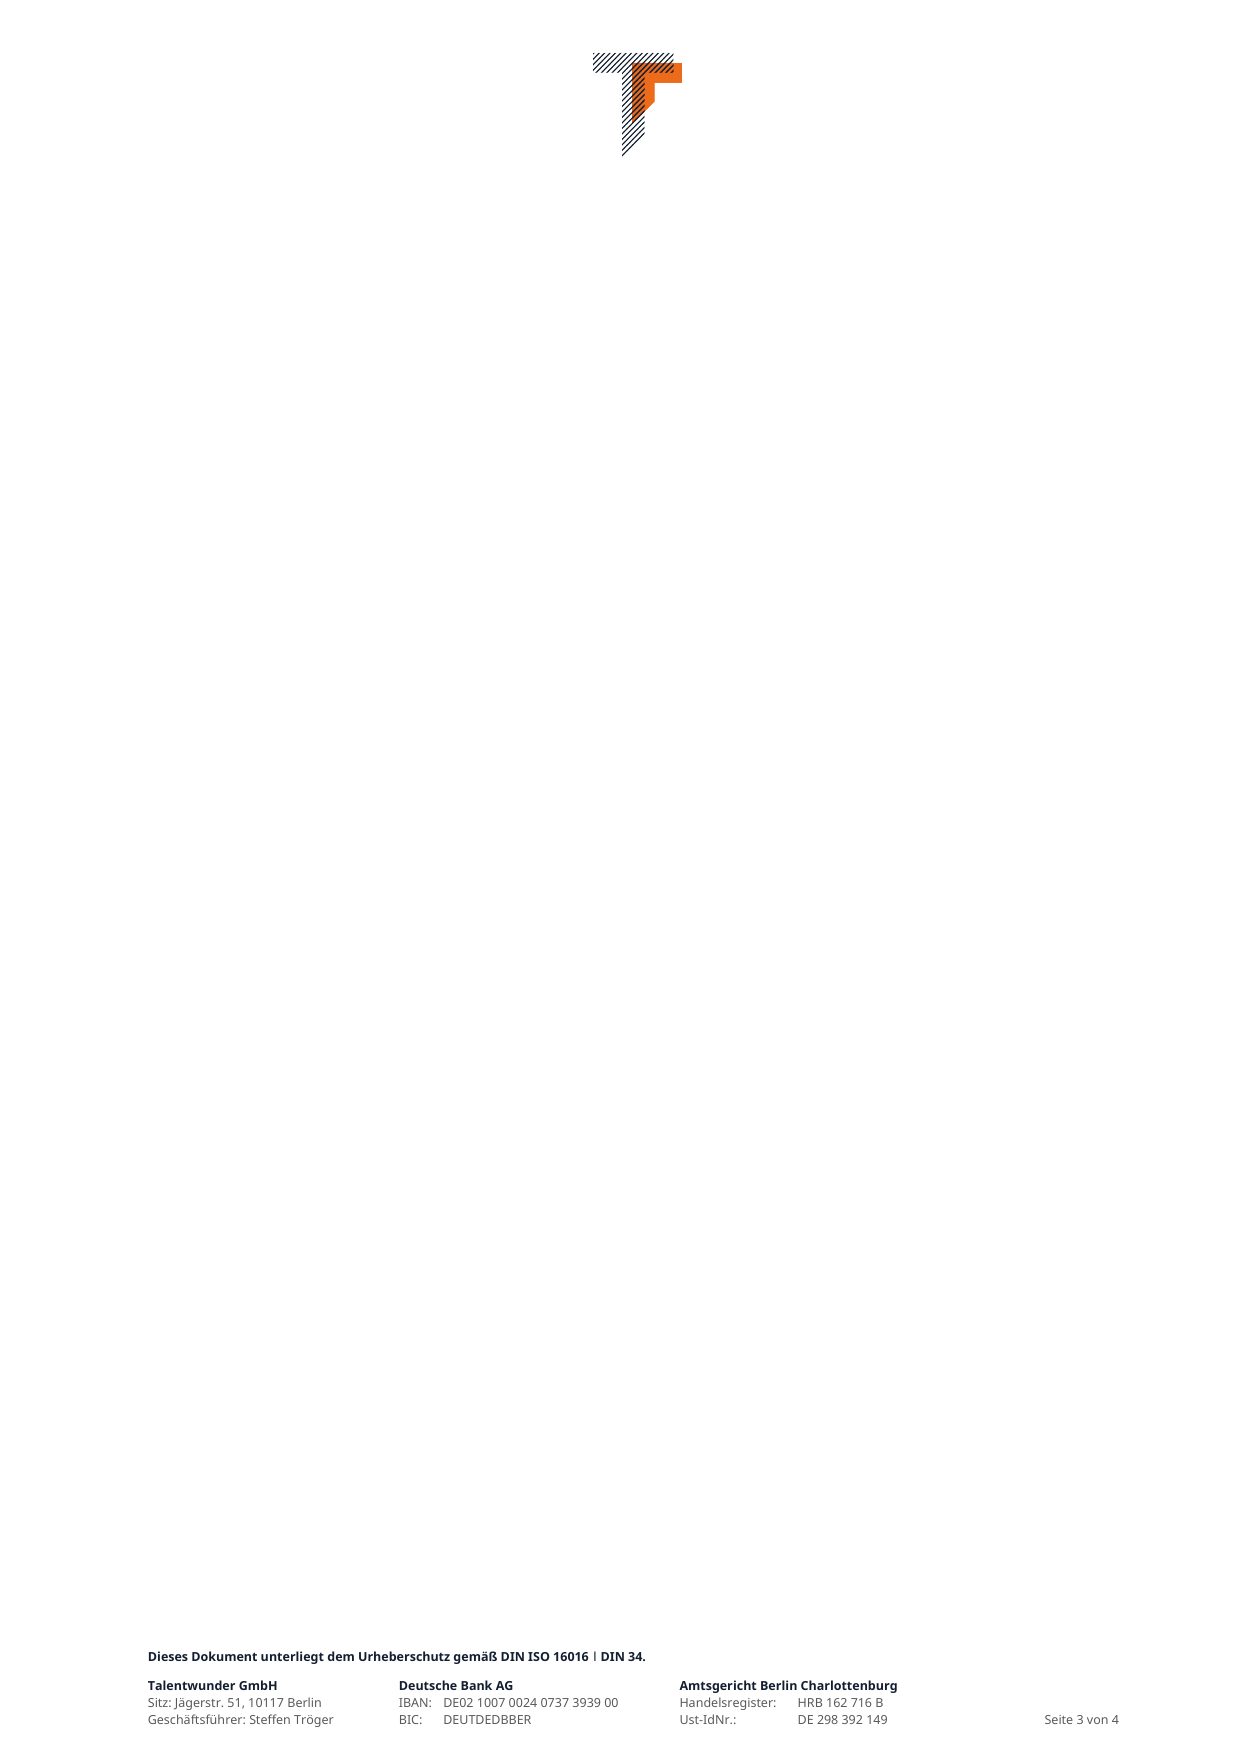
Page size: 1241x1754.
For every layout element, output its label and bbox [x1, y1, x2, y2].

picture [564, 29, 706, 171]
